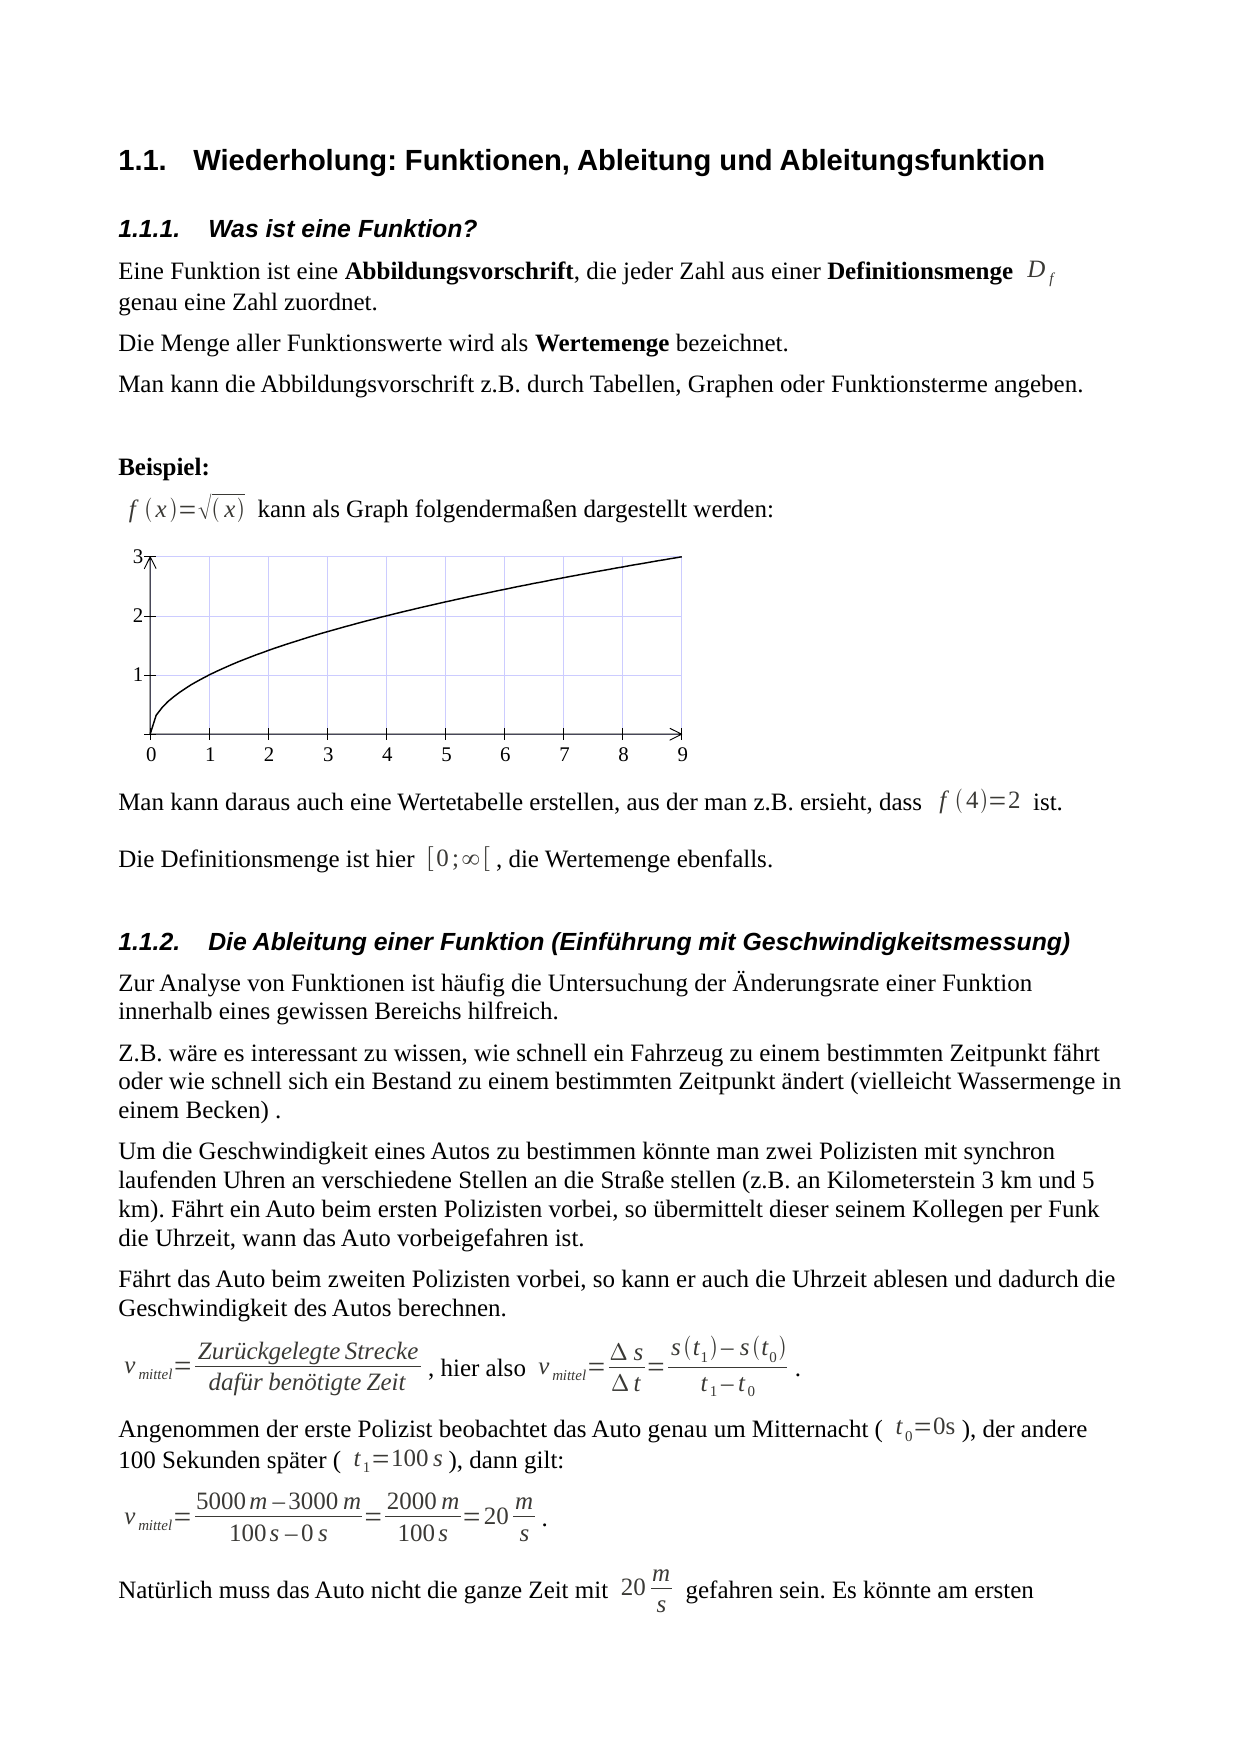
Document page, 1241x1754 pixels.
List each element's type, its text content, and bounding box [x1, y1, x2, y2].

subtitle Die Ableitung einer Funktion (Einführung mit Geschwindigkeitsmessung) [118, 927, 1122, 955]
text Natürlich muss das Auto nicht die ganze Zeit mit gefahren sein. Es könnte am ersten Polizisten vorbeigerast sein, dann an einem Parkplatz dazwischen eine kurze Pause eingelegt haben, um dann wieder weiterzurasen. [118, 1559, 1122, 1618]
text Man kann die Abbildungsvorschrift z.B. durch Tabellen, Graphen oder Funktionsterme angeben. [118, 369, 1122, 398]
text . [118, 1488, 1122, 1547]
text Z.B. wäre es interessant zu wissen, wie schnell ein Fahrzeug zu einem bestimmten Zeitpunkt fährt oder wie schnell sich ein Bestand zu einem bestimmten Zeitpunkt ändert (vielleicht Wassermenge in einem Becken) . [118, 1038, 1122, 1124]
text Fährt das Auto beim zweiten Polizisten vorbei, so kann er auch die Uhrzeit ablesen und dadurch die Geschwindigkeit des Autos berechnen. [118, 1264, 1122, 1321]
text Angenommen der erste Polizist beobachtet das Auto genau um Mitternacht ( ), der andere 100 Sekunden später ( ), dann gilt: [118, 1413, 1122, 1476]
text Eine Funktion ist eine Abbildungsvorschrift, die jeder Zahl aus einer Definitionsmenge genau eine Zahl zuordnet. [118, 255, 1122, 315]
subtitle Was ist eine Funktion? [118, 214, 1122, 243]
text Beispiel: [118, 452, 1122, 480]
text Man kann daraus auch eine Wertetabelle erstellen, aus der man z.B. ersieht, dass ist. [118, 787, 1122, 815]
text Die Definitionsmenge ist hier , die Wertemenge ebenfalls. [118, 844, 1122, 873]
subtitle Wiederholung: Funktionen, Ableitung und Ableitungsfunktion [118, 143, 1122, 177]
text kann als Graph folgendermaßen dargestellt werden: [118, 493, 1122, 524]
text Um die Geschwindigkeit eines Autos zu bestimmen könnte man zwei Polizisten mit synchron laufenden Uhren an verschiedene Stellen an die Straße stellen (z.B. an Kilometerstein 3 km und 5 km). Fährt ein Auto beim ersten Polizisten vorbei, so übermittelt dieser seinem Kollegen per Funk die Uhrzeit, wann das Auto vorbeigefahren ist. [118, 1136, 1122, 1251]
text Die Menge aller Funktionswerte wird als Wertemenge bezeichnet. [118, 328, 1122, 357]
text Zur Analyse von Funktionen ist häufig die Untersuchung der Änderungsrate einer Funktion innerhalb eines gewissen Bereichs hilfreich. [118, 968, 1122, 1025]
text , hier also . [118, 1334, 1122, 1400]
